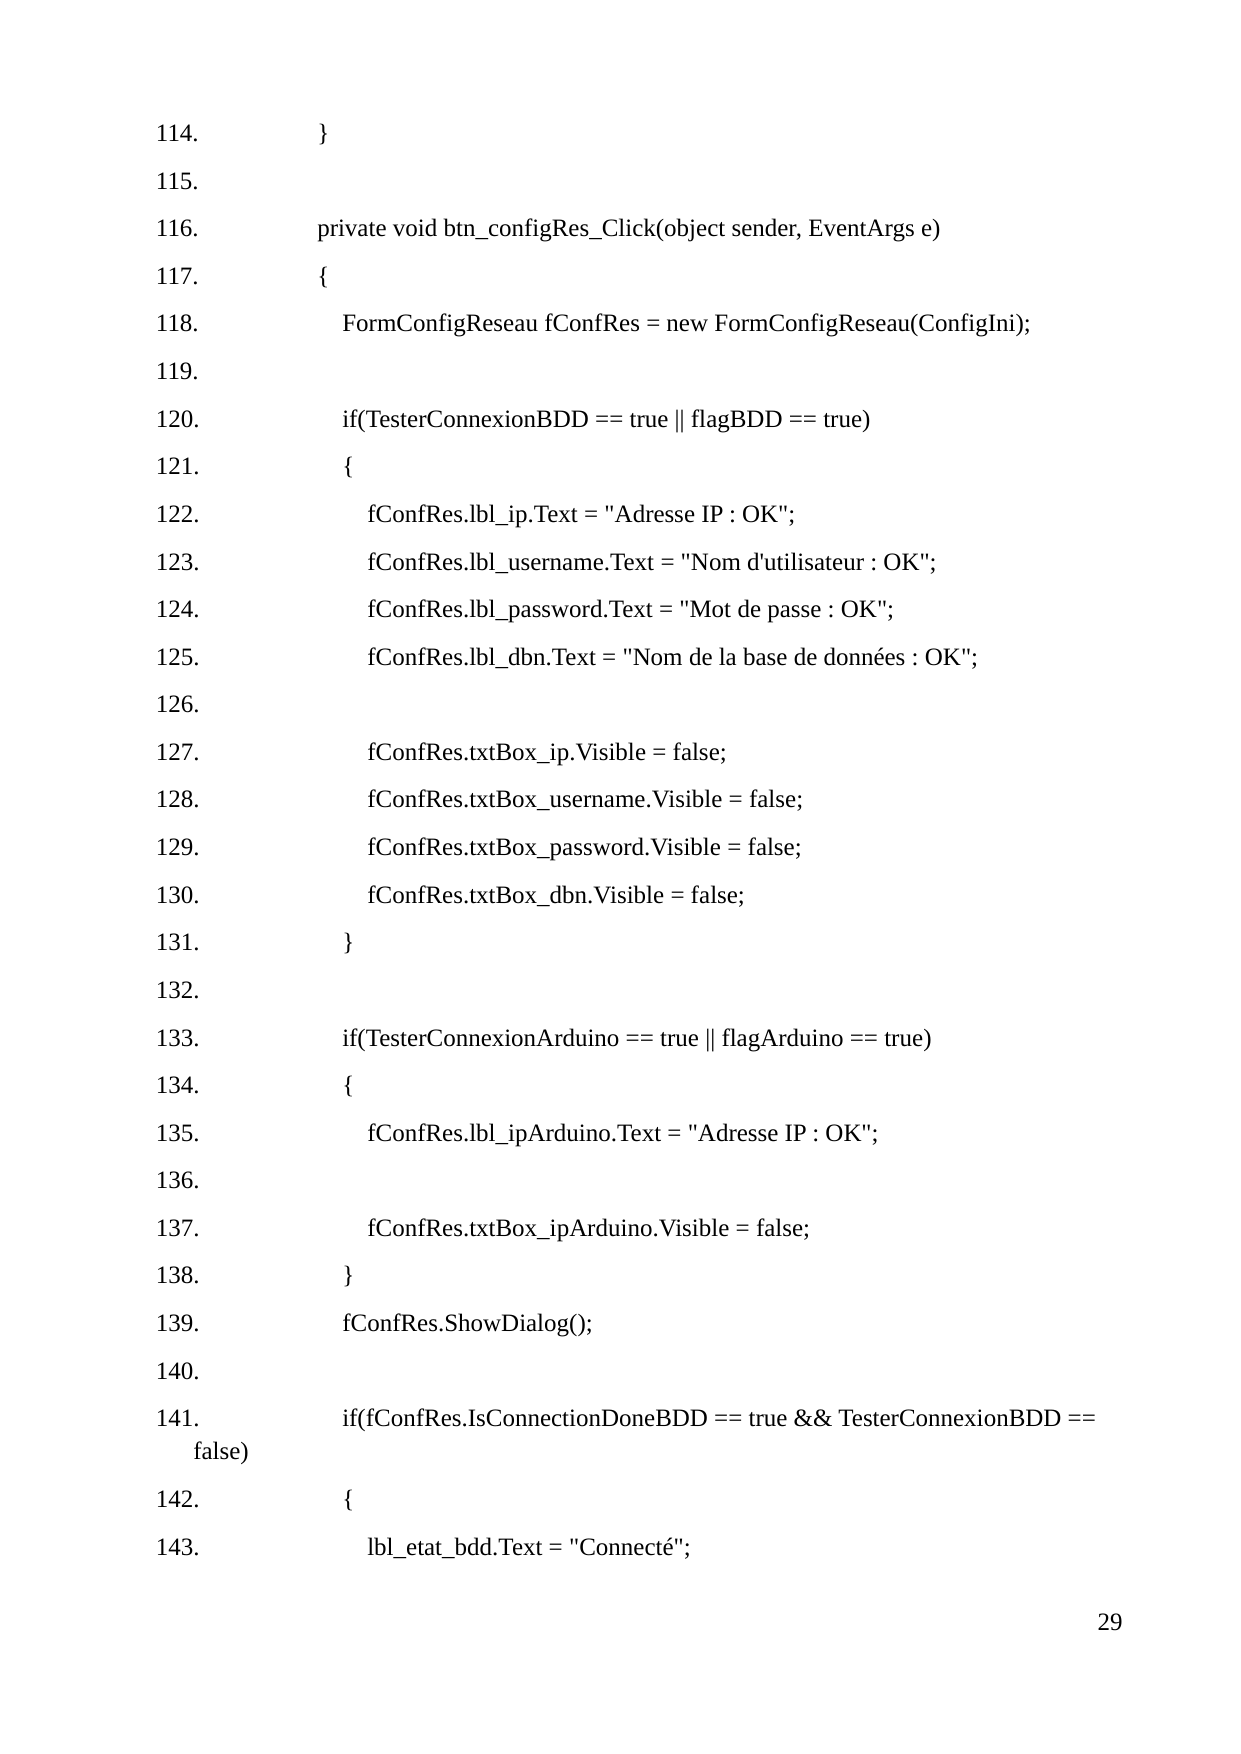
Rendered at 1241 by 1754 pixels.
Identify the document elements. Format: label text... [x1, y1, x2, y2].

list fConfRes.lbl_username.Text = "Nom d'utilisateur : OK"; [156, 547, 1122, 575]
list FormConfigReseau fConfRes = new FormConfigReseau(ConfigIni); [156, 308, 1122, 337]
list fConfRes.ShowDialog(); [156, 1308, 1122, 1337]
list if(TesterConnexionBDD == true || flagBDD == true) [156, 404, 1122, 432]
list } [156, 927, 1122, 956]
list } [156, 118, 1122, 147]
list lbl_etat_bdd.Text = "Connecté"; [156, 1532, 1122, 1560]
list { [156, 451, 1122, 480]
list fConfRes.txtBox_ipArduino.Visible = false; [156, 1213, 1122, 1242]
list fConfRes.txtBox_dbn.Visible = false; [156, 880, 1122, 908]
list if(fConfRes.IsConnectionDoneBDD == true && TesterConnexionBDD == false) [156, 1403, 1122, 1465]
list fConfRes.txtBox_username.Visible = false; [156, 784, 1122, 813]
list { [156, 1070, 1122, 1099]
list { [156, 261, 1122, 290]
list { [156, 1484, 1122, 1513]
list } [156, 1261, 1122, 1289]
list fConfRes.txtBox_password.Visible = false; [156, 832, 1122, 861]
list fConfRes.lbl_ip.Text = "Adresse IP : OK"; [156, 499, 1122, 528]
list fConfRes.lbl_dbn.Text = "Nom de la base de données : OK"; [156, 642, 1122, 671]
list private void btn_configRes_Click(object sender, EventArgs e) [156, 213, 1122, 242]
list if(TesterConnexionArduino == true || flagArduino == true) [156, 1023, 1122, 1051]
list fConfRes.lbl_password.Text = "Mot de passe : OK"; [156, 594, 1122, 623]
list fConfRes.lbl_ipArduino.Text = "Adresse IP : OK"; [156, 1118, 1122, 1147]
list fConfRes.txtBox_ip.Visible = false; [156, 737, 1122, 766]
